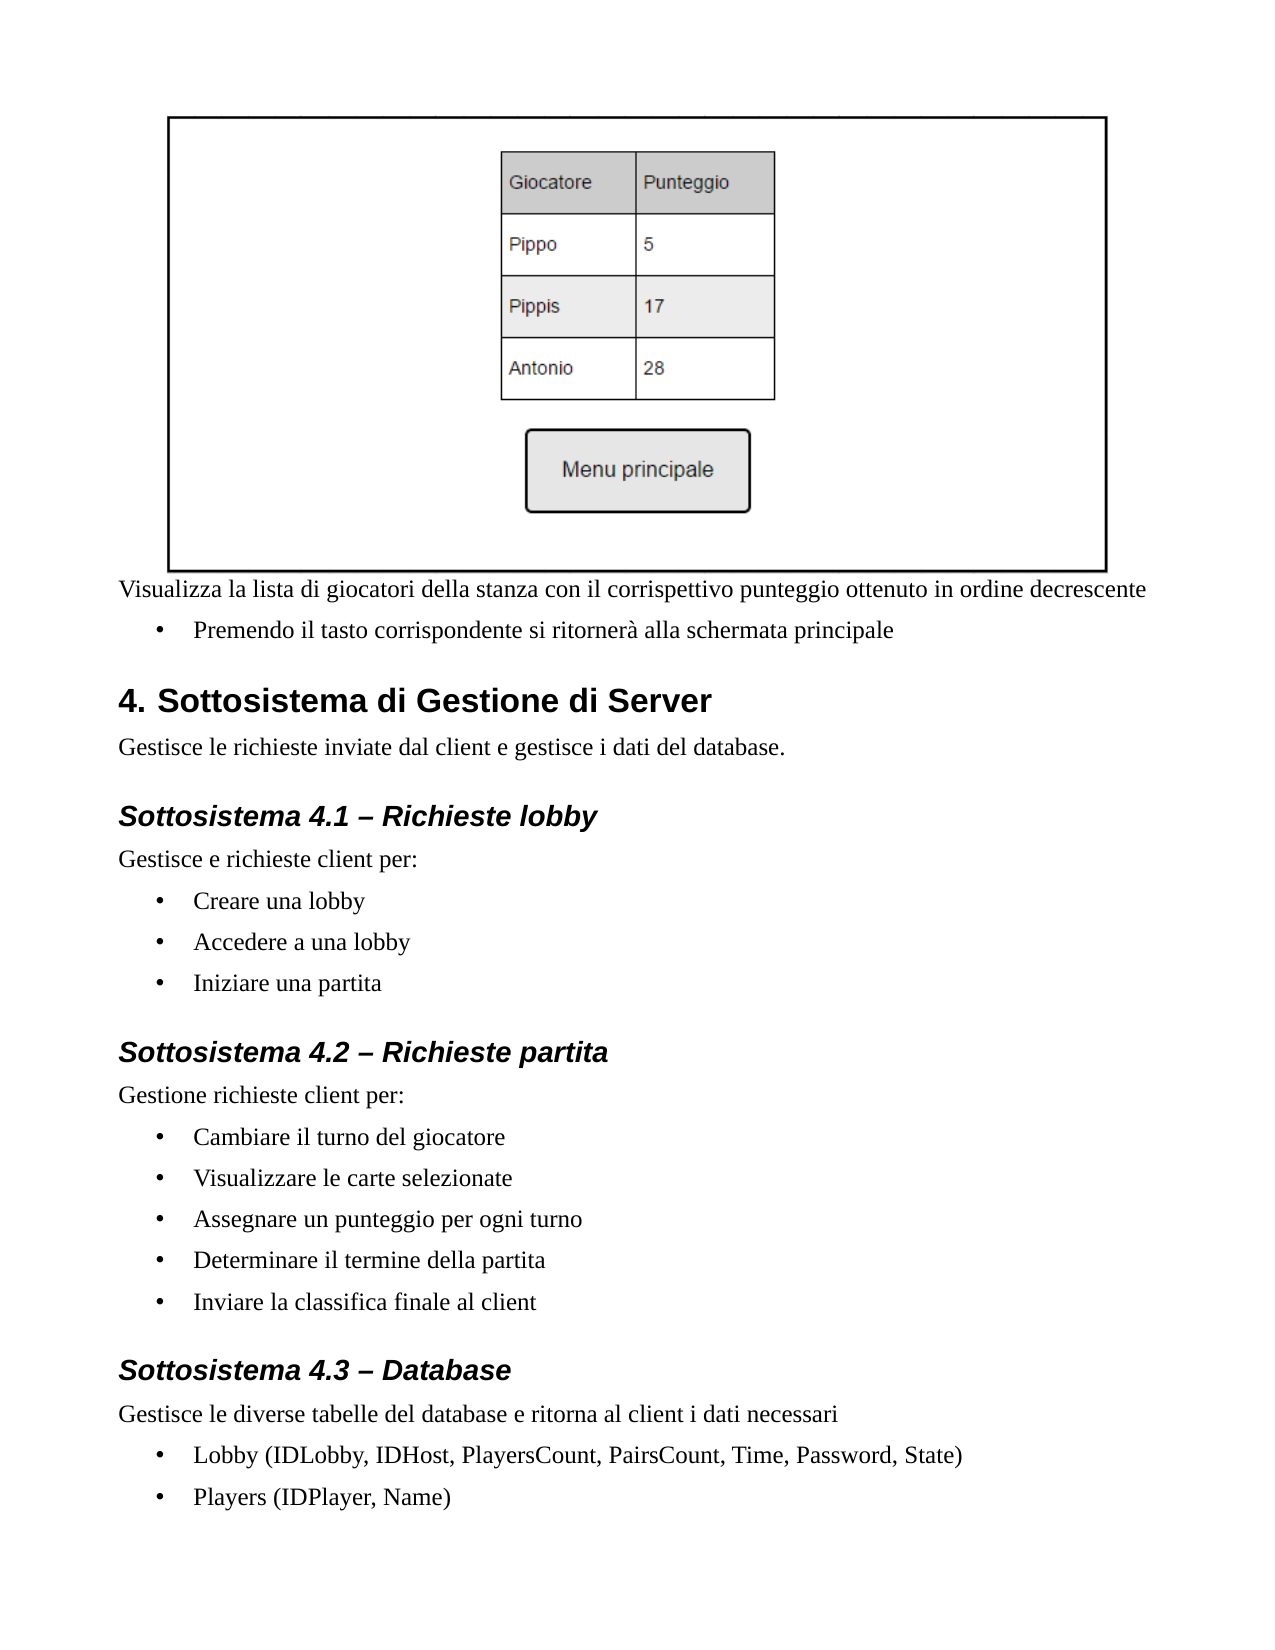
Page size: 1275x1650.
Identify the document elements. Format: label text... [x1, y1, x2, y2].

list Inviare la classifica finale al client [156, 1287, 1157, 1316]
list Creare una lobby [156, 886, 1157, 914]
text Gestisce le diverse tabelle del database e ritorna al client i dati necessari [118, 1399, 1157, 1428]
list Iniziare una partita [156, 968, 1157, 997]
list Visualizzare le carte selezionate [156, 1163, 1157, 1192]
list Cambiare il turno del giocatore [156, 1122, 1157, 1151]
list Assegnare un punteggio per ogni turno [156, 1204, 1157, 1233]
list Determinare il termine della partita [156, 1246, 1157, 1274]
subtitle Sottosistema 4.3 – Database [118, 1353, 1157, 1387]
list Lobby (IDLobby, IDHost, PlayersCount, PairsCount, Time, Password, State) [156, 1440, 1157, 1469]
text Visualizza la lista di giocatori della stanza con il corrispettivo punteggio ottenuto in ordine decrescente [118, 118, 1157, 602]
list Accedere a una lobby [156, 927, 1157, 956]
picture [166, 115, 1109, 574]
text Gestisce e richieste client per: [118, 844, 1157, 873]
subtitle Sottosistema 4.1 – Richieste lobby [118, 798, 1157, 832]
text Gestisce le richieste inviate dal client e gestisce i dati del database. [118, 732, 1157, 761]
text Gestione richieste client per: [118, 1081, 1157, 1109]
list Premendo il tasto corrispondente si ritornerà alla schermata principale [156, 615, 1157, 644]
list Players (IDPlayer, Name) [156, 1482, 1157, 1510]
subtitle Sottosistema di Gestione di Server [118, 681, 1157, 720]
subtitle Sottosistema 4.2 – Richieste partita [118, 1034, 1157, 1068]
